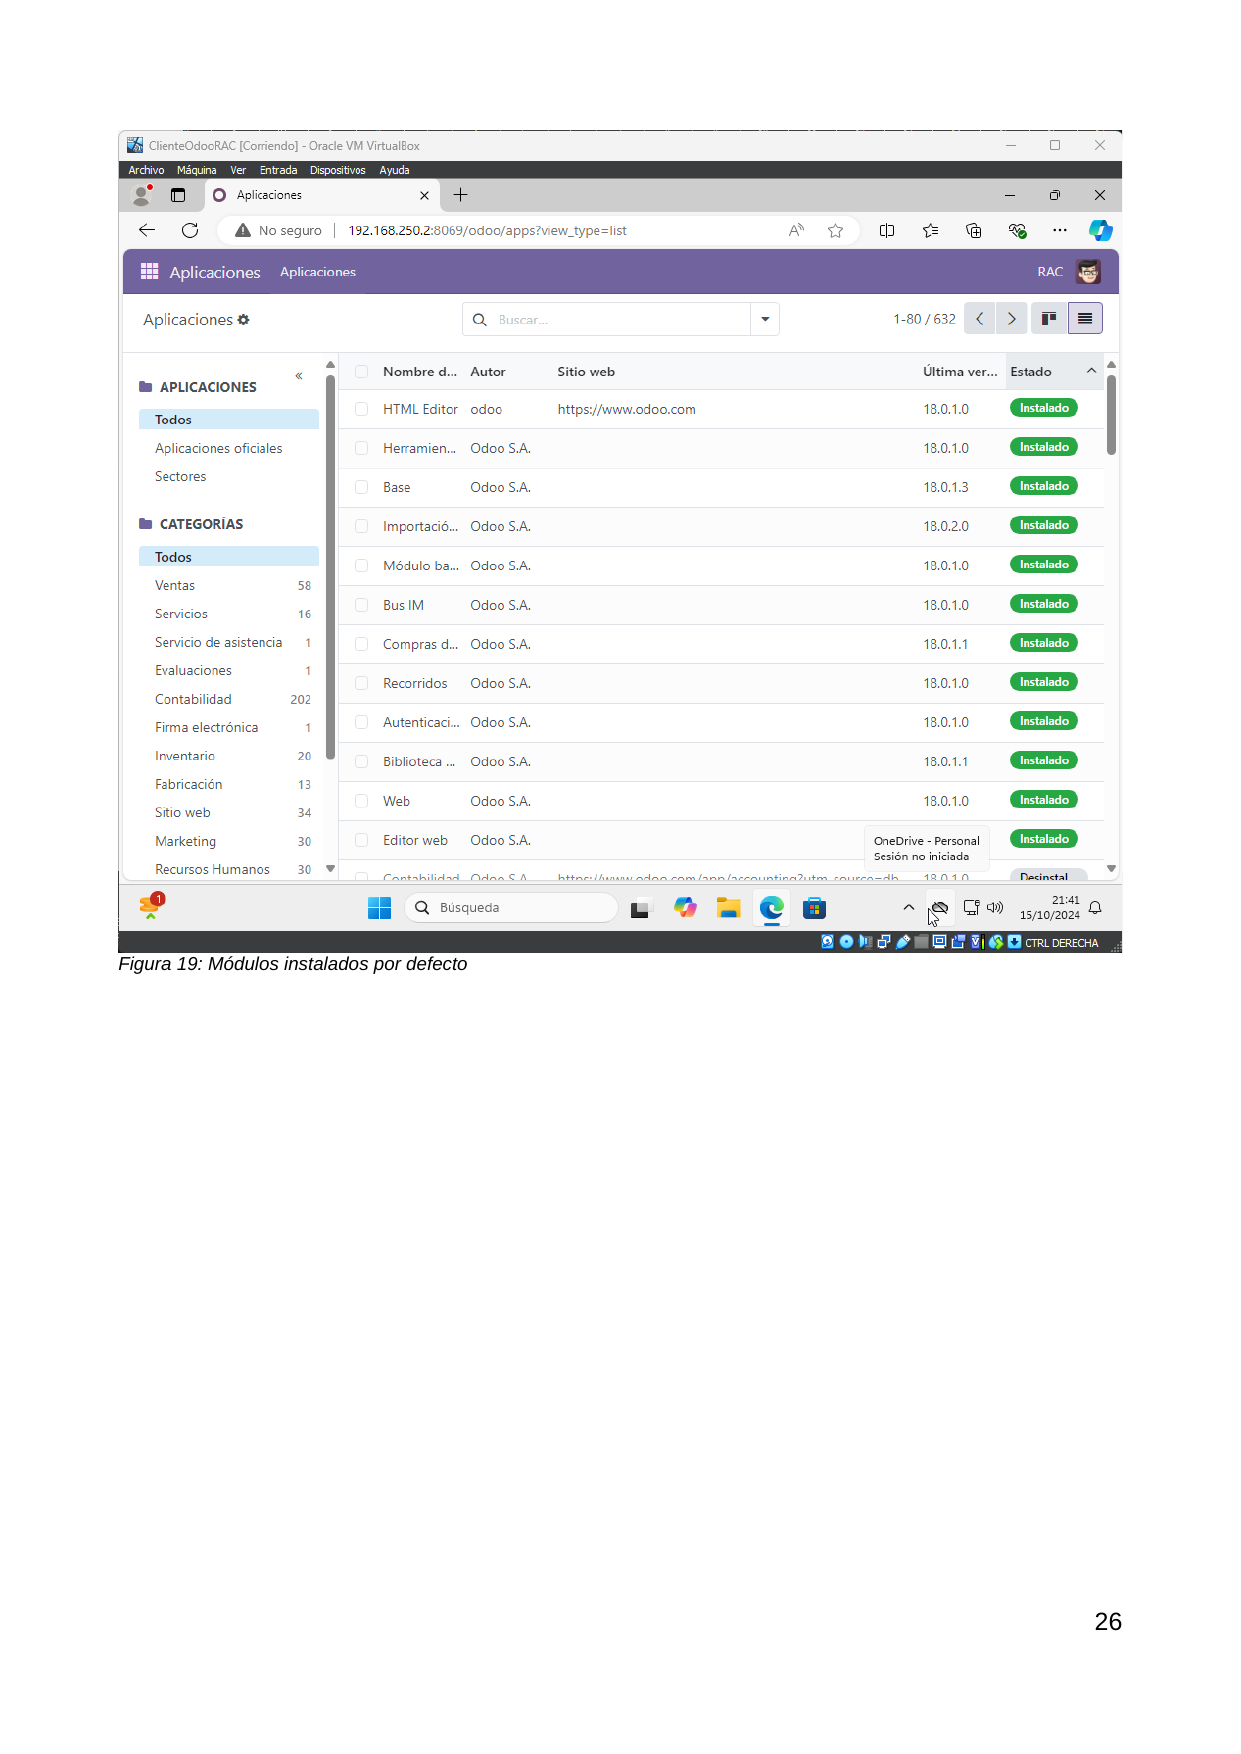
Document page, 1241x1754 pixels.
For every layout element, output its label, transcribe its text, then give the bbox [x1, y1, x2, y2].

text Figura 19: Módulos instalados por defecto [118, 953, 1122, 974]
picture [118, 130, 1123, 953]
